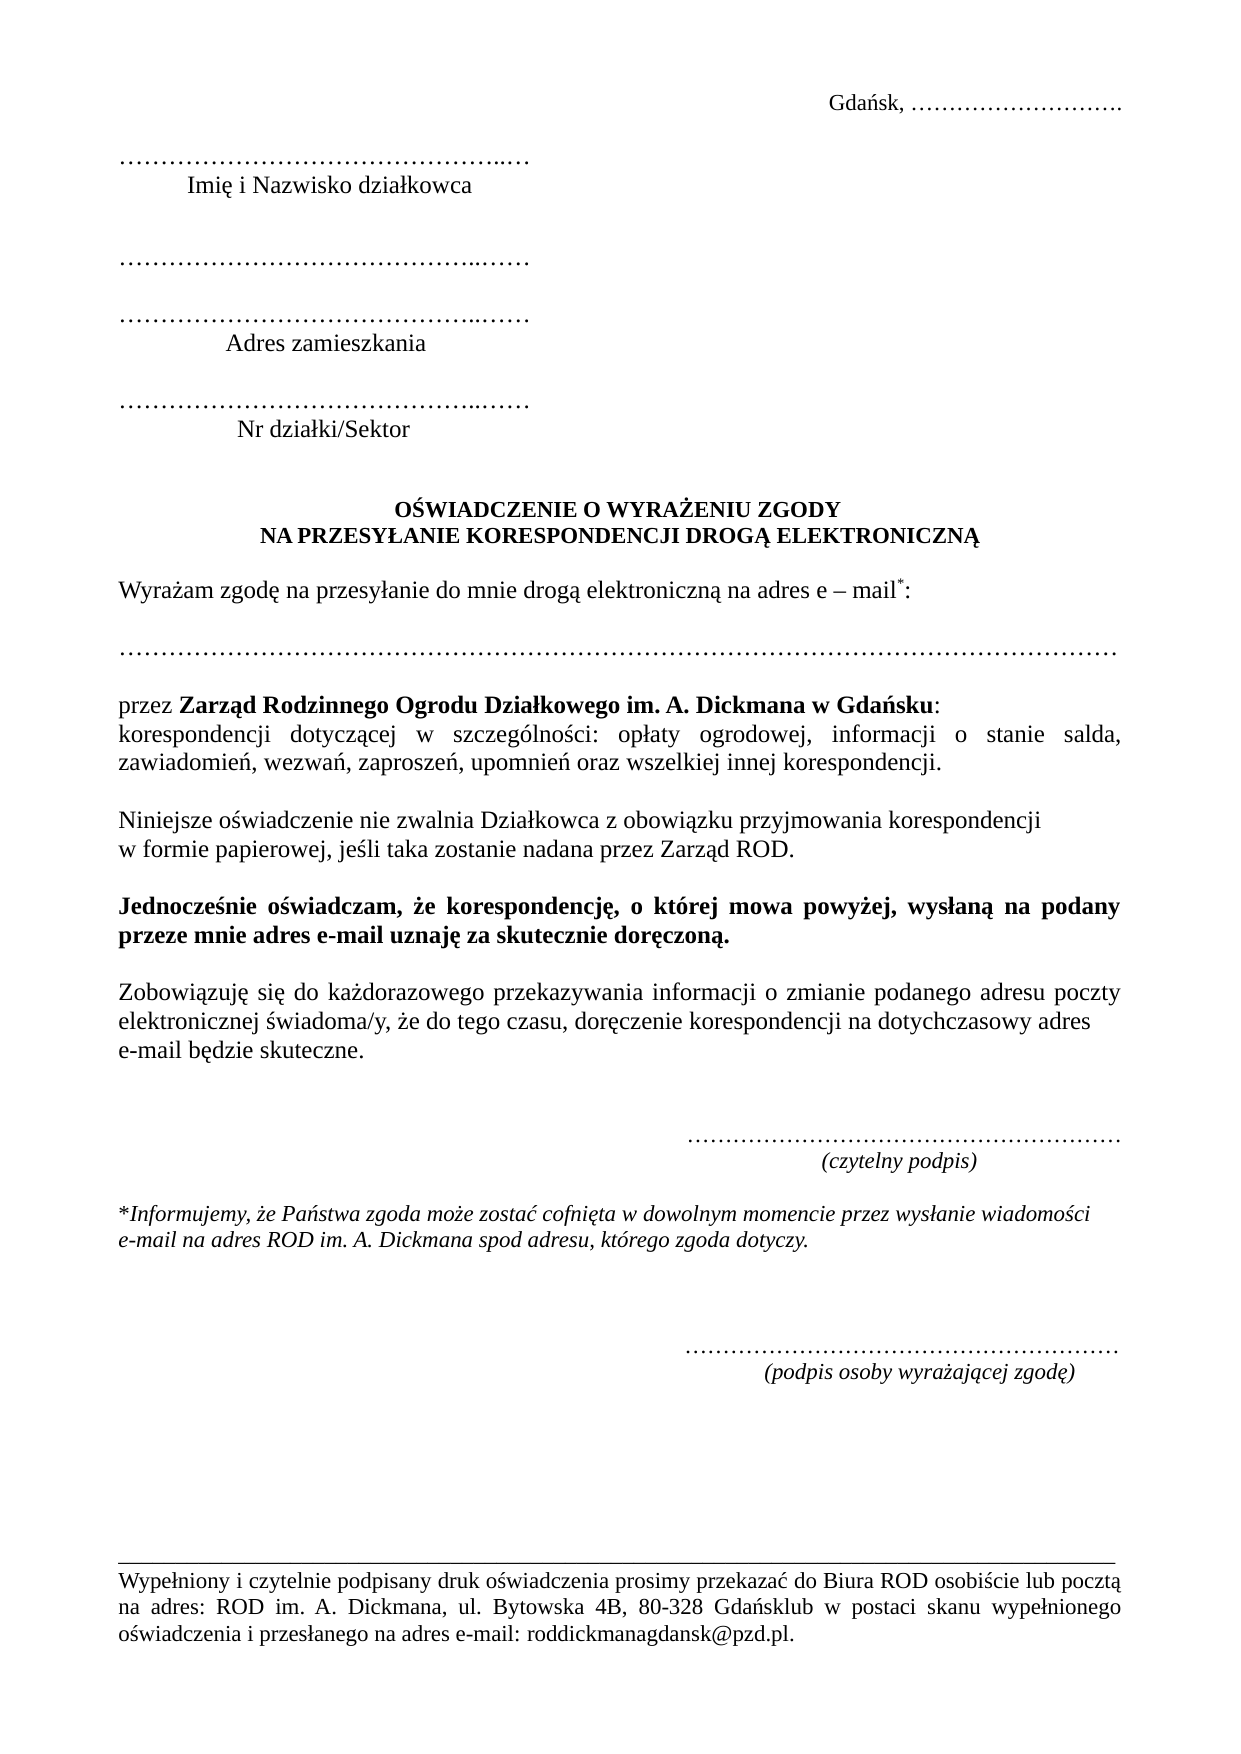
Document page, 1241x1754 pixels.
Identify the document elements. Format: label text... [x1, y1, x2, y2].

text _______________________________________________________________________________________ [118, 1541, 1122, 1567]
text Adres zamieszkania [118, 328, 1122, 357]
text w formie papierowej, jeśli taka zostanie nadana przez Zarząd ROD. [118, 834, 1122, 862]
text korespondencji dotyczącej w szczególności: opłaty ogrodowej, informacji o stanie salda, zawiadomień, wezwań, zaproszeń, upomnień oraz wszelkiej innej korespondencji. [118, 719, 1122, 776]
text ……………………………………..…… [118, 386, 1122, 414]
text Wypełniony i czytelnie podpisany druk oświadczenia prosimy przekazać do Biura ROD osobiście lub pocztą na adres: ROD im. A. Dickmana, ul. Bytowska 4B, 80-328 Gdańsklub w postaci skanu wypełnionego oświadczenia i przesłanego na adres e-mail: roddickmanagdansk@pzd.pl. [118, 1567, 1122, 1646]
text Niniejsze oświadczenie nie zwalnia Działkowca z obowiązku przyjmowania korespondencji [118, 805, 1122, 834]
text Zobowiązuję się do każdorazowego przekazywania informacji o zmianie podanego adresu poczty elektronicznej świadoma/y, że do tego czasu, doręczenie korespondencji na dotychczasowy adres [118, 977, 1122, 1035]
text ………………………………………………… [118, 1332, 1122, 1358]
text OŚWIADCZENIE O WYRAŻENIU ZGODY [118, 496, 1122, 522]
text Jednocześnie oświadczam, że korespondencję, o której mowa powyżej, wysłaną na podany przeze mnie adres e-mail uznaję za skutecznie doręczoną. [118, 891, 1122, 949]
text *Informujemy, że Państwa zgoda może zostać cofnięta w dowolnym momencie przez wysłanie wiadomości [118, 1200, 1122, 1227]
text ………………………………………………………………………………………………………… [118, 632, 1122, 661]
text e-mail na adres ROD im. A. Dickmana spod adresu, którego zgoda dotyczy. [118, 1227, 1122, 1253]
text Gdańsk, ………………………. [118, 88, 1122, 115]
text ……………………………………..…… [118, 299, 1122, 328]
text Wyrażam zgodę na przesyłanie do mnie drogą elektroniczną na adres e – mail*: [118, 575, 1122, 604]
text Nr działki/Sektor [118, 414, 1122, 443]
text e-mail będzie skuteczne. [118, 1035, 1122, 1064]
text (czytelny podpis) [118, 1147, 1122, 1174]
text NA PRZESYŁANIE KORESPONDENCJI DROGĄ ELEKTRONICZNĄ [118, 522, 1122, 548]
text ………………………………………..… [118, 141, 1122, 170]
text Imię i Nazwisko działkowca [118, 170, 1122, 199]
text (podpis osoby wyrażającej zgodę) [118, 1358, 1122, 1385]
text ………………………………………………… [487, 1121, 1122, 1147]
text ……………………………………..…… [118, 242, 1122, 271]
text przez Zarząd Rodzinnego Ogrodu Działkowego im. A. Dickmana w Gdańsku: [118, 690, 1122, 719]
